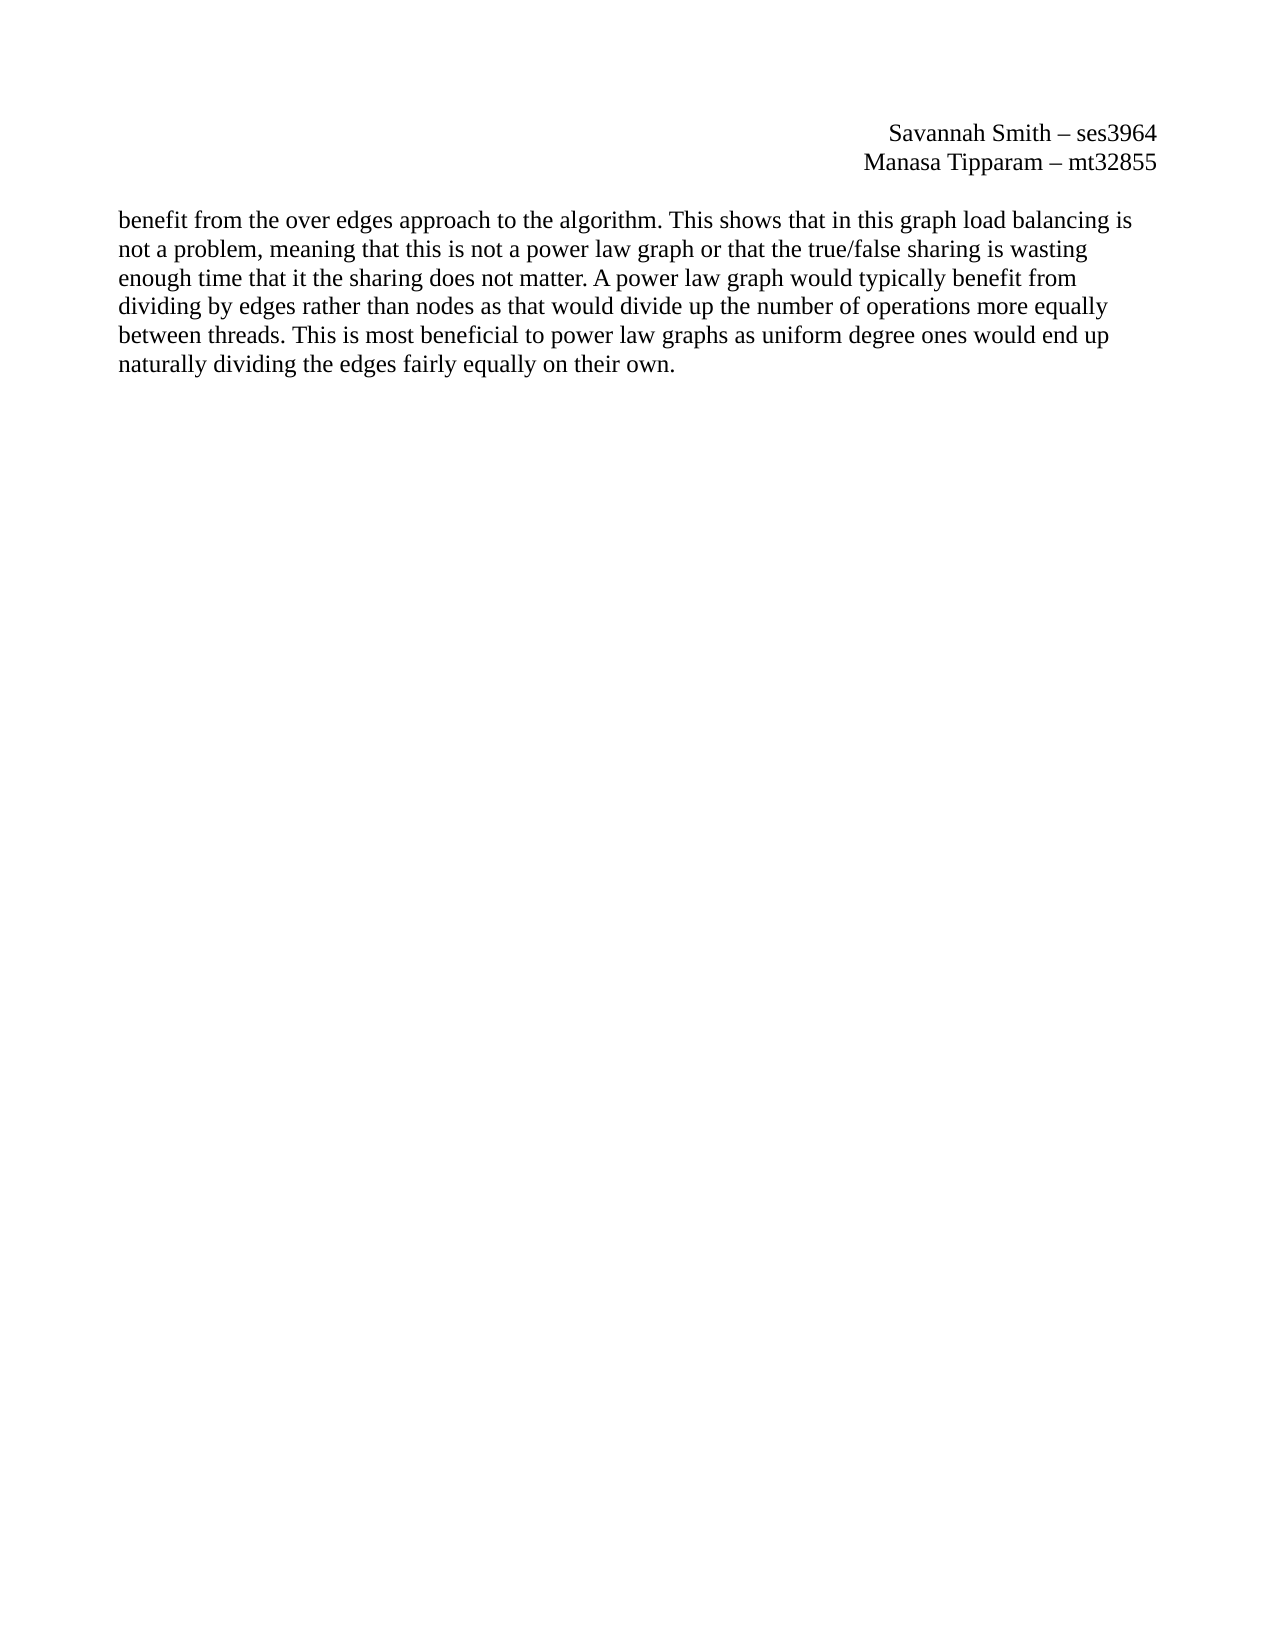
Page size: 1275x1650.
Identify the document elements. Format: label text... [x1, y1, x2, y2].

text In none of the rmat15 graphs do we see any speed up. As the number of thread size increases performance typically continues to decrease although there are exceptions in static-8, dynamic-32, and static-512. I believe with rmat15 it isn’t that helpful to thread our code because our code is written in a way that has a lot of true/false sharing. With the exceptions I believe that the chunk sizes in those situations allow for the situation where the dependencies do not cause as many conflicts and thus allowed for greater performance than other chunk sizes. In this case I believe dynamic is too hurtful during runtime to be useful. There is the example of dynamic-32 that had the best performance, but typically I believe this process does not benefit from a dynamic scheduling of chunk iterations, and it performance wise except for dynamic-32 on average does much worse. This graph does not seem to benefit from the over edges approach to the algorithm. This shows that in this graph load balancing is not a problem, meaning that this is not a power law graph or that the true/false sharing is wasting enough time that it the sharing does not matter. A power law graph would typically benefit from dividing by edges rather than nodes as that would divide up the number of operations more equally between threads. This is most beneficial to power law graphs as uniform degree ones would end up naturally dividing the edges fairly equally on their own. [118, 205, 1157, 378]
